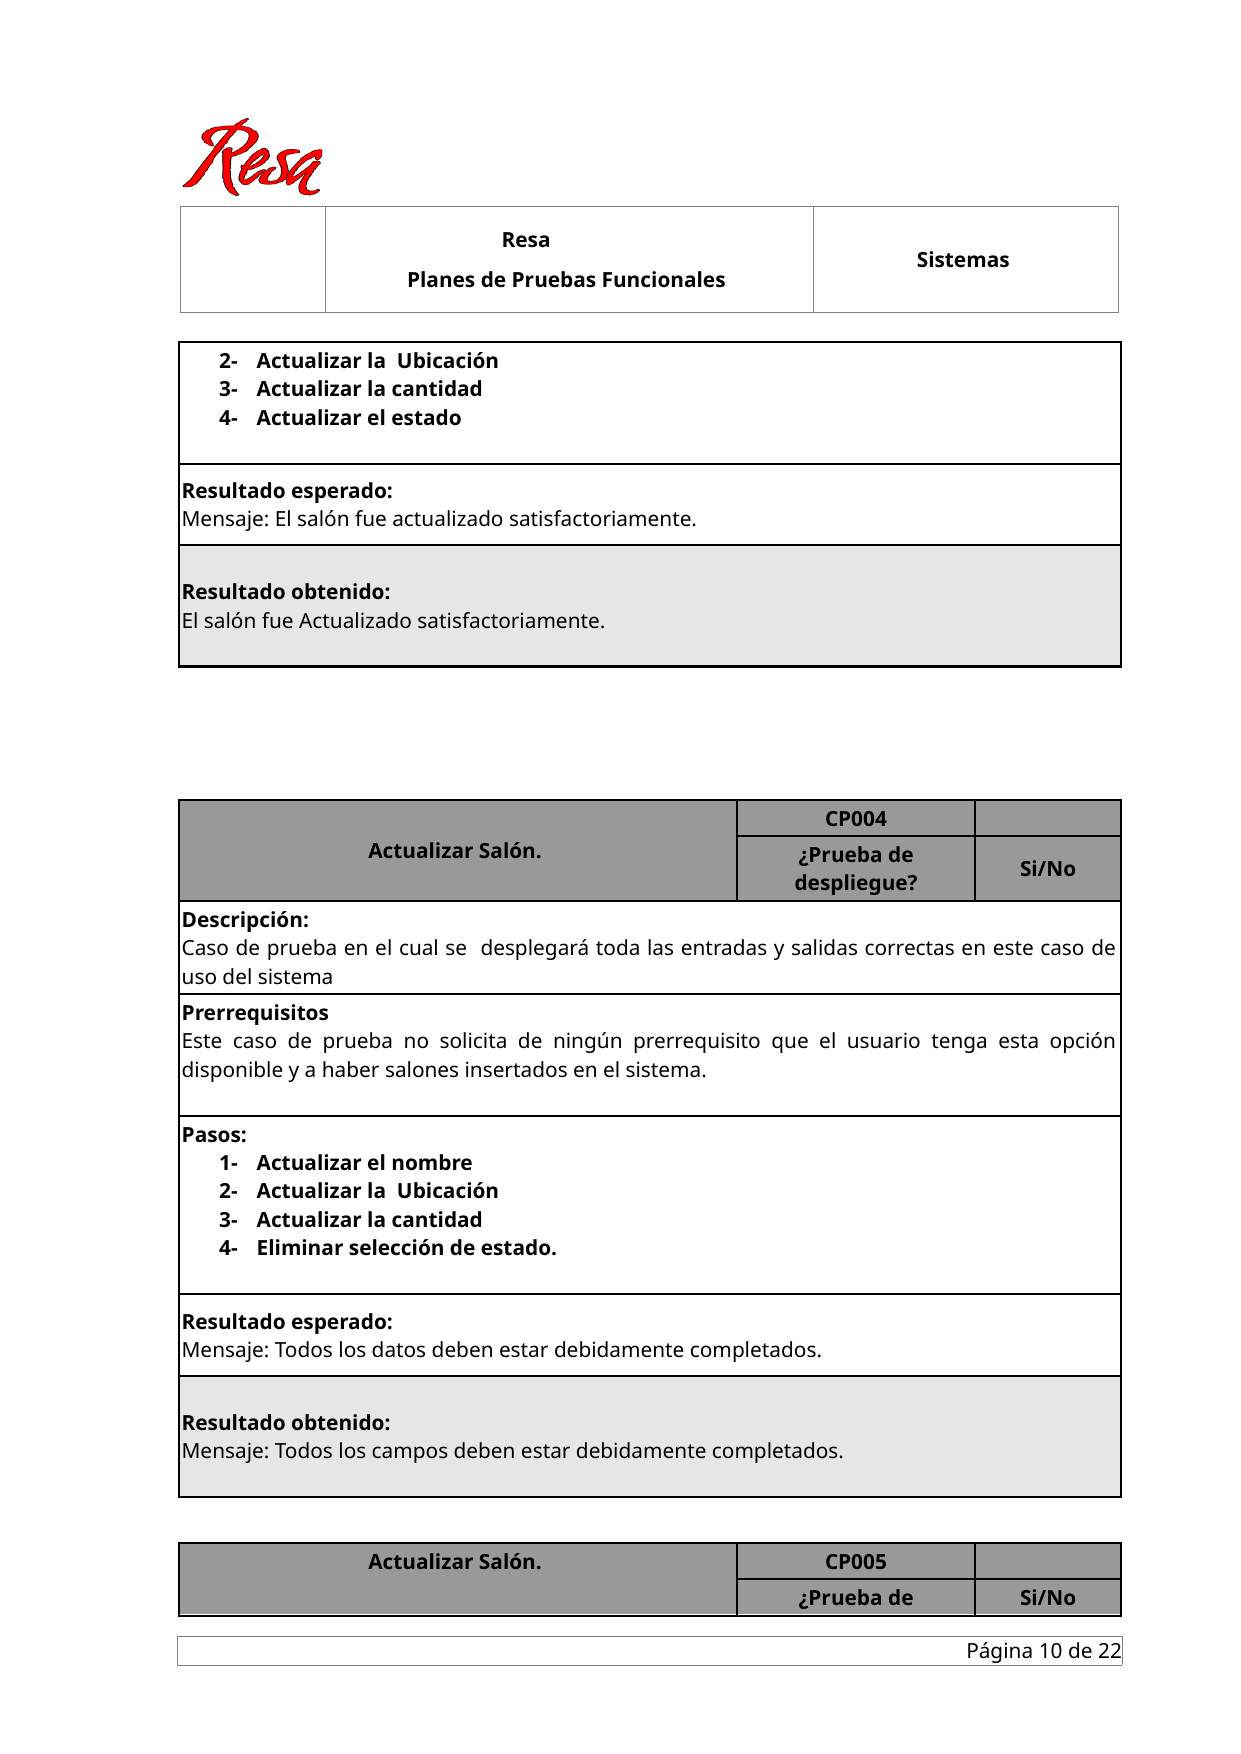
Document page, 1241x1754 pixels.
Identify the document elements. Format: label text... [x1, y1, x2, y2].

table_header CP004 [738, 801, 974, 835]
table_cell Resultado obtenido: El salón fue Actualizado satisfactoriamente. [180, 546, 1120, 665]
table_header [976, 801, 1120, 835]
table_cell Resultado esperado: Mensaje: El salón fue actualizado satisfactoriamente. [180, 465, 1120, 544]
table_cell ¿Prueba de despliegue? [738, 837, 974, 900]
table_cell Prerrequisitos Este caso de prueba no solicita de ningún prerrequisito que el usuario tenga esta opción disponible y a haber salones insertados en el sistema. [180, 995, 1120, 1115]
table_cell Resultado obtenido: Mensaje: Todos los campos deben estar debidamente completados. [180, 1377, 1120, 1496]
table_cell Resultado esperado: Mensaje: Todos los datos deben estar debidamente completados. [180, 1295, 1120, 1375]
table_cell Pasos: Actualizar el nombre Actualizar la Ubicación Actualizar la cantidad Eliminar selección de estado. < [180, 1117, 1120, 1293]
table_header [976, 1544, 1120, 1578]
table_header CP005 [738, 1544, 974, 1578]
table_header Actualizar Salón. [180, 801, 736, 900]
table_cell ¿Prueba de [738, 1580, 974, 1614]
table_cell Descripción: Caso de prueba en el cual se desplegará toda las entradas y salidas correctas en este caso de uso del sistema [180, 902, 1120, 993]
table_cell Si/No [976, 837, 1120, 900]
table_cell Pasos: Actualizar el nombre Actualizar la Ubicación Actualizar la cantidad Actualizar el estado < [180, 343, 1120, 463]
table_cell Si/No [976, 1580, 1120, 1614]
table_header Actualizar Salón. [180, 1544, 736, 1614]
